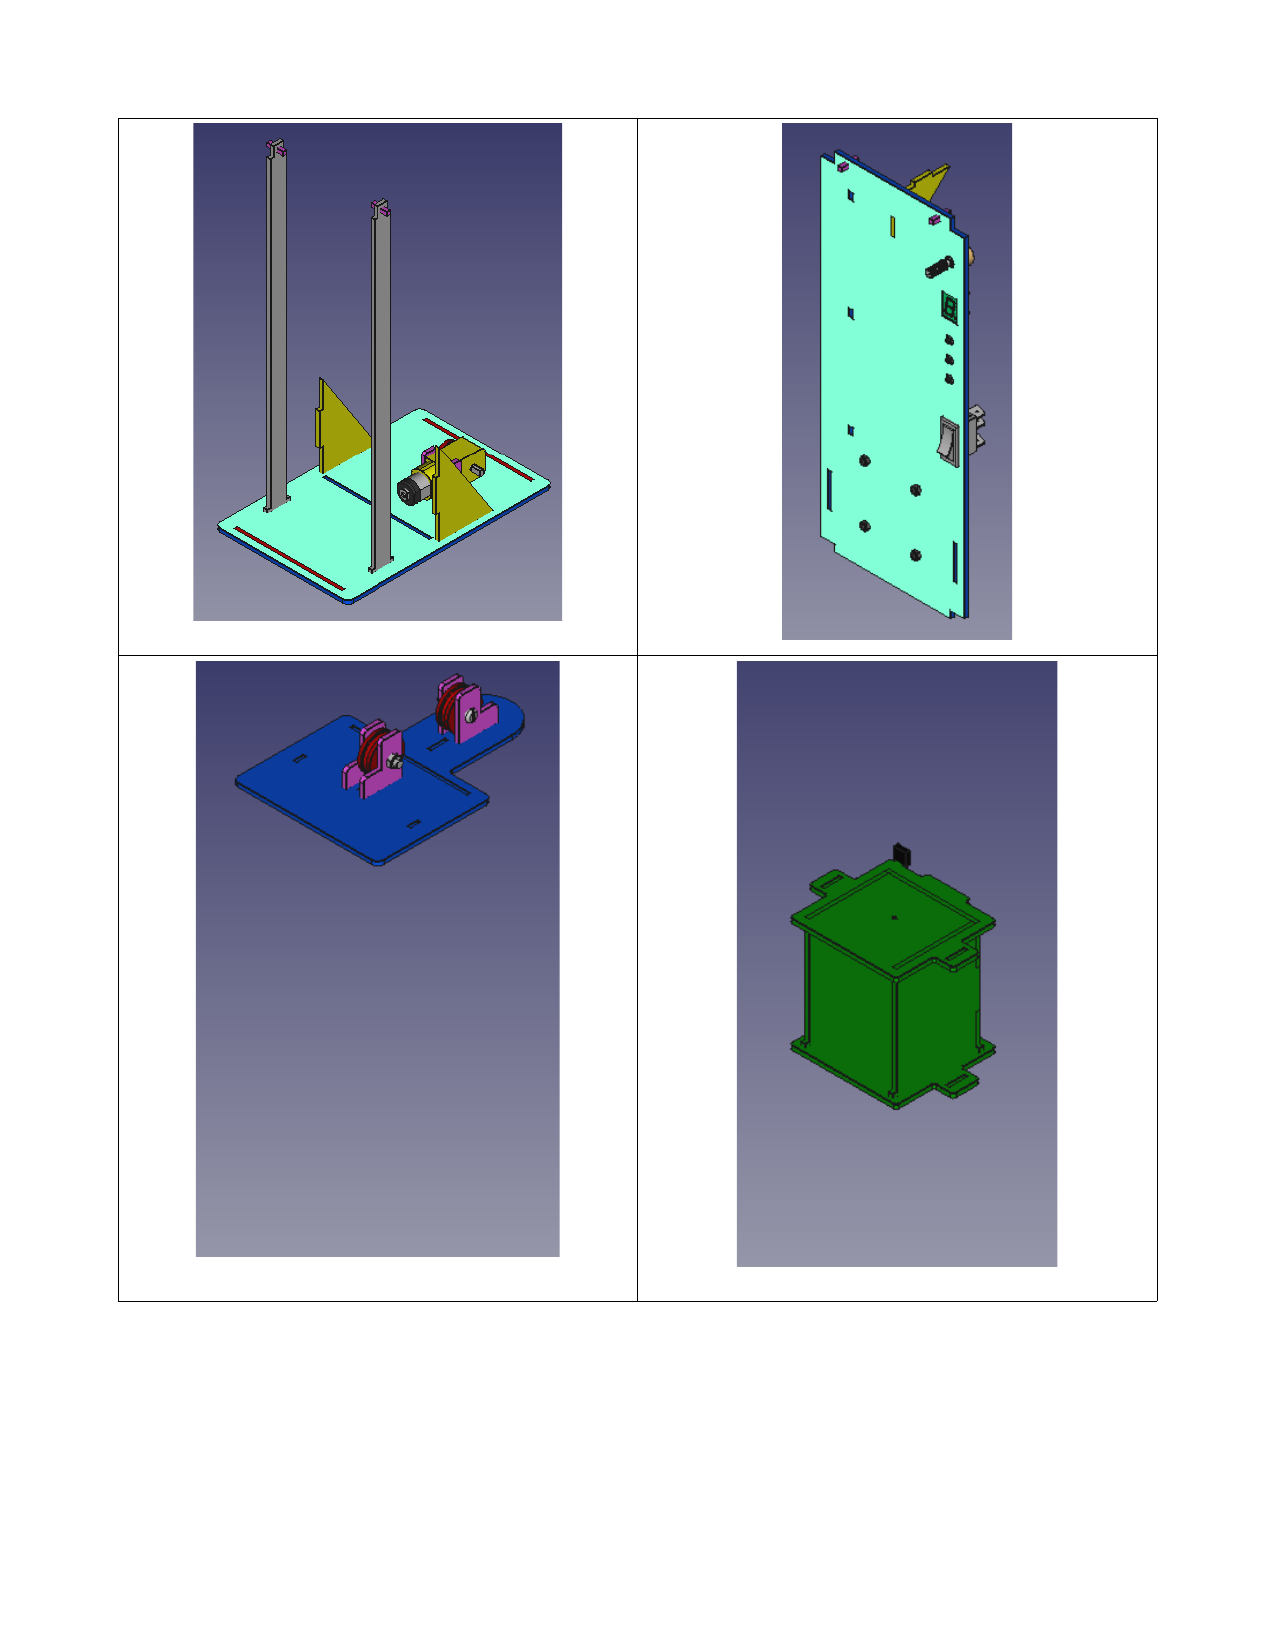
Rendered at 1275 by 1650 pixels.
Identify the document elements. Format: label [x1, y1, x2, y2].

picture [195, 661, 560, 1257]
table_cell [638, 656, 1157, 1301]
table_header [638, 119, 1157, 655]
picture [782, 123, 1013, 640]
picture [193, 123, 563, 621]
table_cell [119, 656, 637, 1301]
table_header [119, 119, 637, 655]
picture [736, 661, 1058, 1267]
